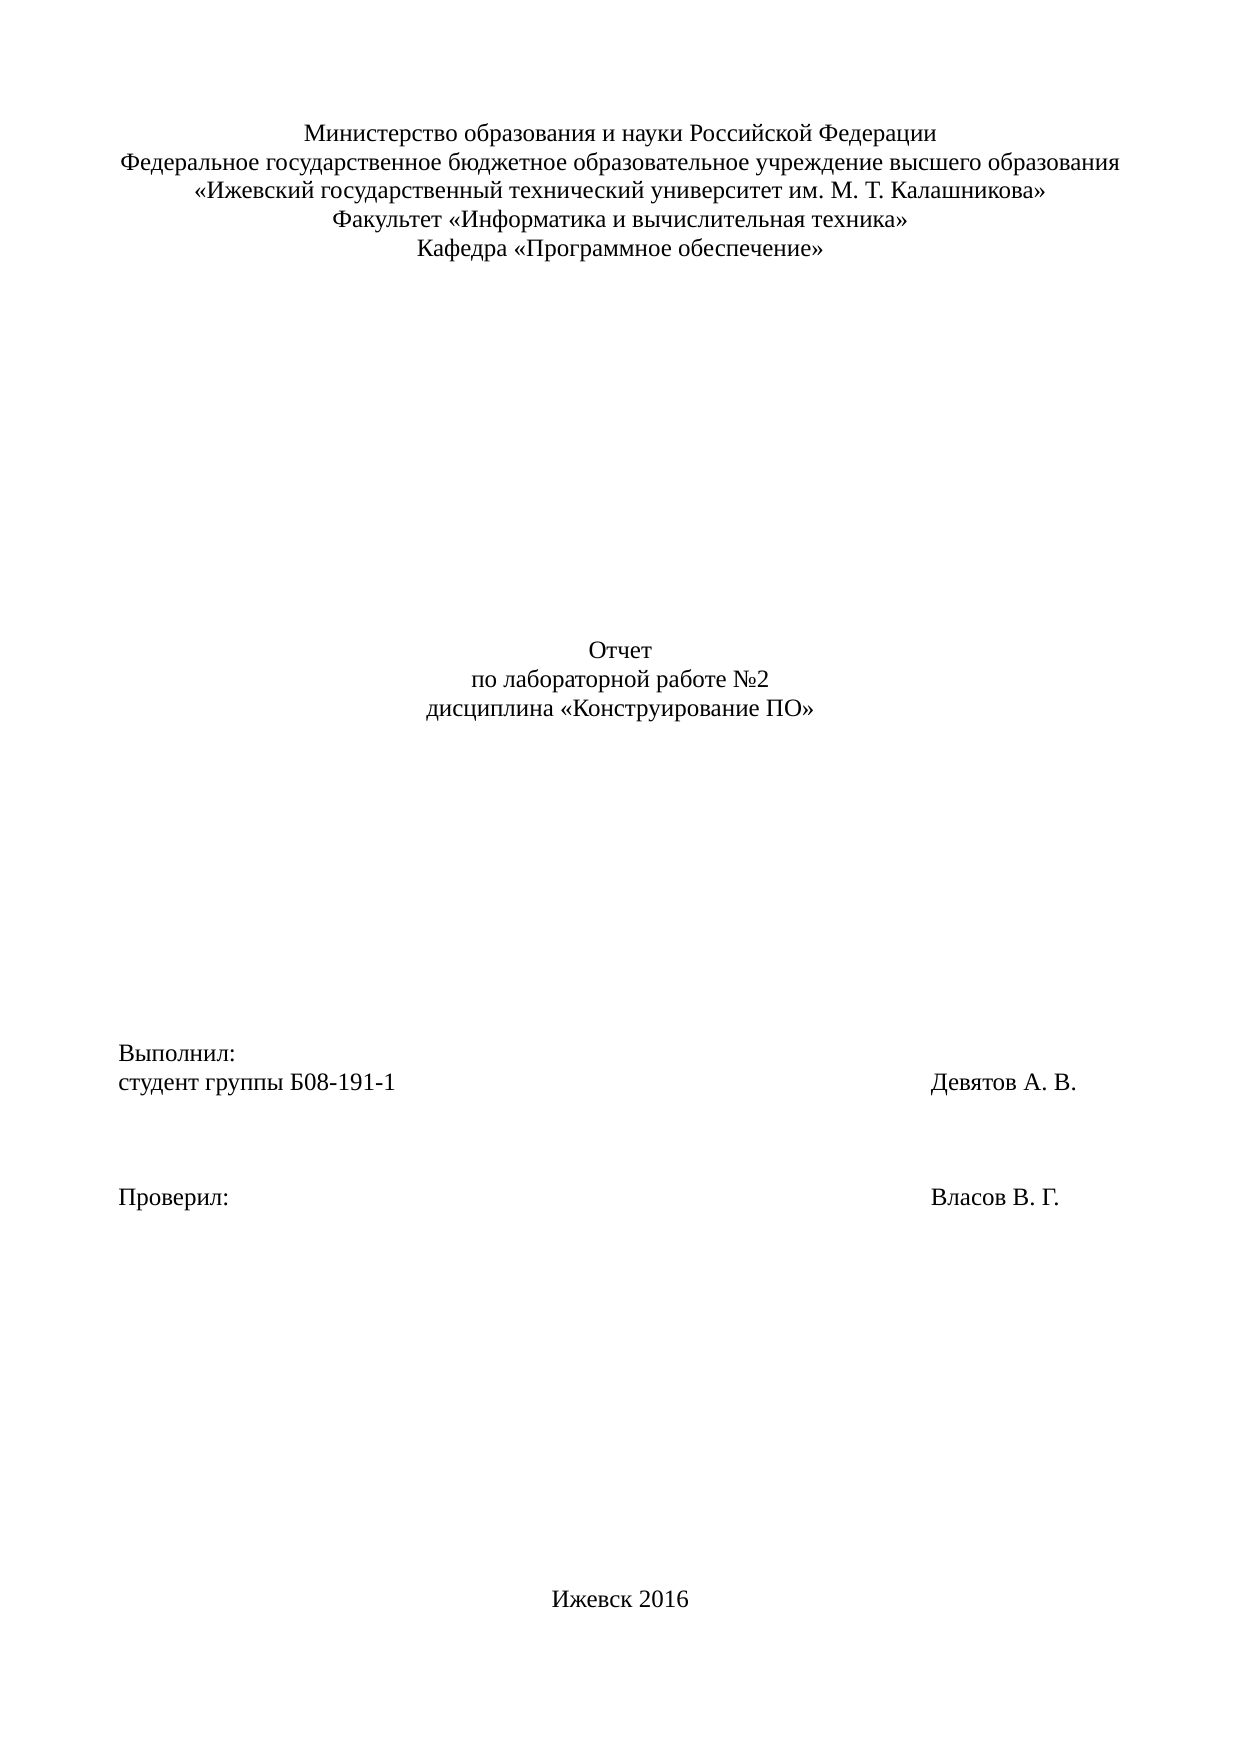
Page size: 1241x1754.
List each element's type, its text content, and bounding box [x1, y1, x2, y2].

text дисциплина «Конструирование ПО» [118, 693, 1122, 722]
text Министерство образования и науки Российской Федерации [118, 118, 1122, 147]
text студент группы Б08-191-1 Девятов А. В. [118, 1067, 1122, 1096]
text Проверил: Власов В. Г. [118, 1182, 1122, 1211]
text по лабораторной работе №2 [118, 664, 1122, 693]
text Федеральное государственное бюджетное образовательное учреждение высшего образования [118, 147, 1122, 176]
text «Ижевский государственный технический университет им. М. Т. Калашникова» [118, 176, 1122, 204]
text Ижевск 2016 [118, 1584, 1122, 1613]
text Выполнил: [118, 1038, 1122, 1067]
text Кафедра «Программное обеспечение» [118, 233, 1122, 262]
text Отчет [118, 636, 1122, 664]
text Факультет «Информатика и вычислительная техника» [118, 204, 1122, 233]
